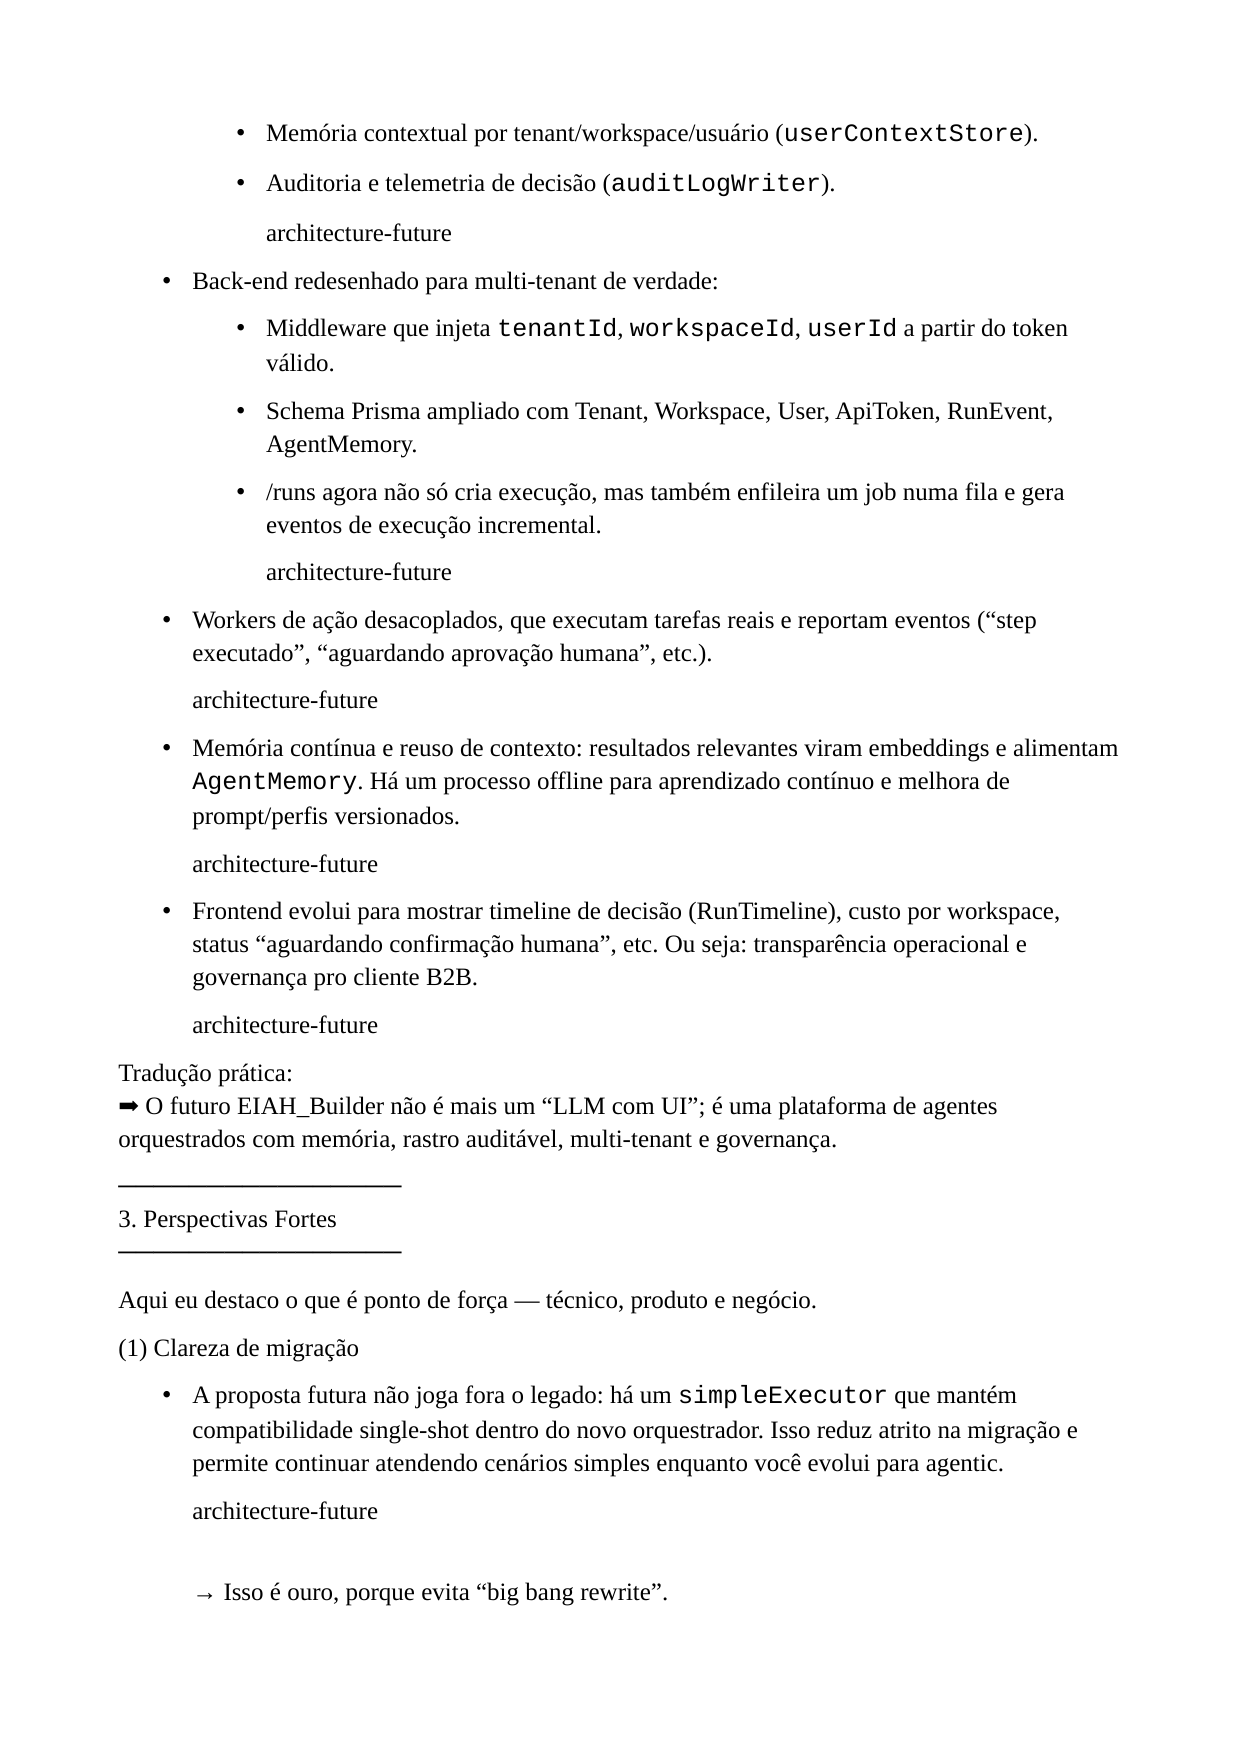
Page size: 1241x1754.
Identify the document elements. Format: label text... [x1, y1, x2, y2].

text Tradução prática: ➡ O futuro EIAH_Builder não é mais um “LLM com UI”; é uma plataforma de agentes orquestrados com memória, rastro auditável, multi-tenant e governança. [118, 1058, 1122, 1152]
list Frontend evolui para mostrar timeline de decisão (RunTimeline), custo por workspace, status “aguardando confirmação humana”, etc. Ou seja: transparência operacional e governança pro cliente B2B. [162, 896, 1122, 991]
list architecture-future [162, 1010, 1122, 1039]
list architecture-future [162, 686, 1122, 714]
list Workers de ação desacoplados, que executam tarefas reais e reportam eventos (“step executado”, “aguardando aprovação humana”, etc.). [162, 605, 1122, 667]
text (1) Clareza de migração [118, 1333, 1122, 1361]
text ──────────────── 3. Perspectivas Fortes ──────────────── [118, 1171, 1122, 1266]
list Schema Prisma ampliado com Tenant, Workspace, User, ApiToken, RunEvent, AgentMemory. [236, 396, 1122, 458]
list → Isso é ouro, porque evita “big bang rewrite”. [162, 1543, 1122, 1605]
list Back-end redesenhado para multi-tenant de verdade: [162, 266, 1122, 294]
list A proposta futura não joga fora o legado: há um simpleExecutor que mantém compatibilidade single-shot dentro do novo orquestrador. Isso reduz atrito na migração e permite continuar atendendo cenários simples enquanto você evolui para agentic. [162, 1380, 1122, 1477]
list Memória contextual por tenant/workspace/usuário (userContextStore). [236, 118, 1122, 149]
list Auditoria e telemetria de decisão (auditLogWriter). [236, 168, 1122, 199]
text Aqui eu destaco o que é ponto de força — técnico, produto e negócio. [118, 1285, 1122, 1314]
list /runs agora não só cria execução, mas também enfileira um job numa fila e gera eventos de execução incremental. [236, 477, 1122, 538]
list architecture-future [236, 557, 1122, 586]
list Middleware que injeta tenantId, workspaceId, userId a partir do token válido. [236, 313, 1122, 377]
list Memória contínua e reuso de contexto: resultados relevantes viram embeddings e alimentam AgentMemory. Há um processo offline para aprendizado contínuo e melhora de prompt/perfis versionados. [162, 733, 1122, 830]
list architecture-future [162, 1496, 1122, 1525]
list architecture-future [236, 218, 1122, 247]
list architecture-future [162, 849, 1122, 878]
